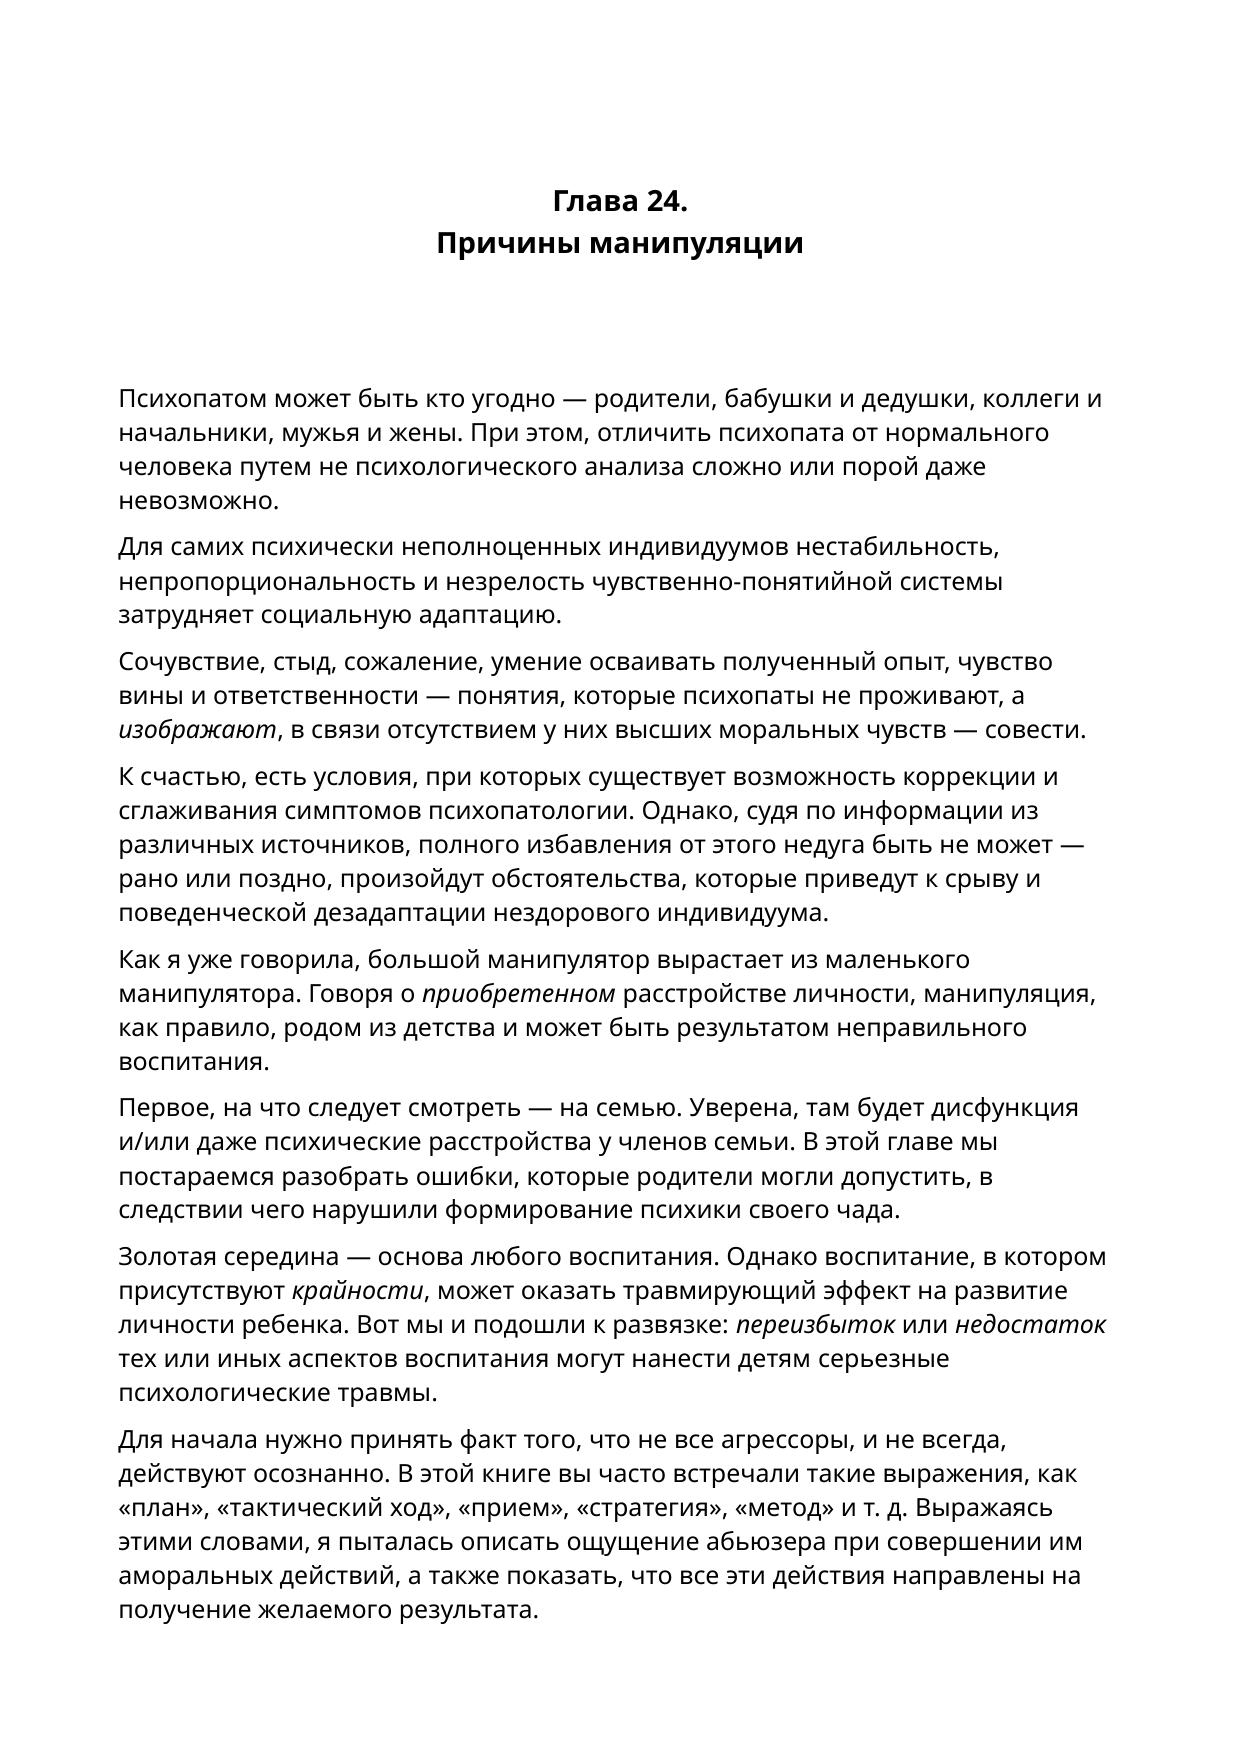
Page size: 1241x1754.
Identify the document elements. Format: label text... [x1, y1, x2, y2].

text Для начала нужно принять факт того, что не все агрессоры, и не всегда, действуют осознанно. В этой книге вы часто встречали такие выражения, как «план», «тактический ход», «прием», «стратегия», «метод» и т. д. Выражаясь этими словами, я пыталась описать ощущение абьюзера при совершении им аморальных действий, а также показать, что все эти действия направлены на получение желаемого результата. [118, 1422, 1122, 1626]
text Первое, на что следует смотреть — на семью. Уверена, там будет дисфункция и/или даже психические расстройства у членов семьи. В этой главе мы постараемся разобрать ошибки, которые родители могли допустить, в следствии чего нарушили формирование психики своего чада. [118, 1090, 1122, 1226]
text Как я уже говорила, большой манипулятор вырастает из маленького манипулятора. Говоря о приобретенном расстройстве личности, манипуляция, как правило, родом из детства и может быть результатом неправильного воспитания. [118, 941, 1122, 1077]
text Золотая середина — основа любого воспитания. Однако воспитание, в котором присутствуют крайности, может оказать травмирующий эффект на развитие личности ребенка. Вот мы и подошли к развязке: переизбыток или недостаток тех или иных аспектов воспитания могут нанести детям серьезные психологические травмы. [118, 1239, 1122, 1409]
subtitle Глава 24. Причины манипуляции [118, 177, 1122, 262]
text Для самих психически неполноценных индивидуумов нестабильность, непропорциональность и незрелость чувственно-понятийной системы затрудняет социальную адаптацию. [118, 529, 1122, 631]
text Психопатом может быть кто угодно — родители, бабушки и дедушки, коллеги и начальники, мужья и жены. При этом, отличить психопата от нормального человека путем не психологического анализа сложно или порой даже невозможно. [118, 380, 1122, 517]
text Сочувствие, стыд, сожаление, умение осваивать полученный опыт, чувство вины и ответственности — понятия, которые психопаты не проживают, а изображают, в связи отсутствием у них высших моральных чувств — совести. [118, 644, 1122, 746]
text К счастью, есть условия, при которых существует возможность коррекции и сглаживания симптомов психопатологии. Однако, судя по информации из различных источников, полного избавления от этого недуга быть не может — рано или поздно, произойдут обстоятельства, которые приведут к срыву и поведенческой дезадаптации нездорового индивидуума. [118, 758, 1122, 929]
